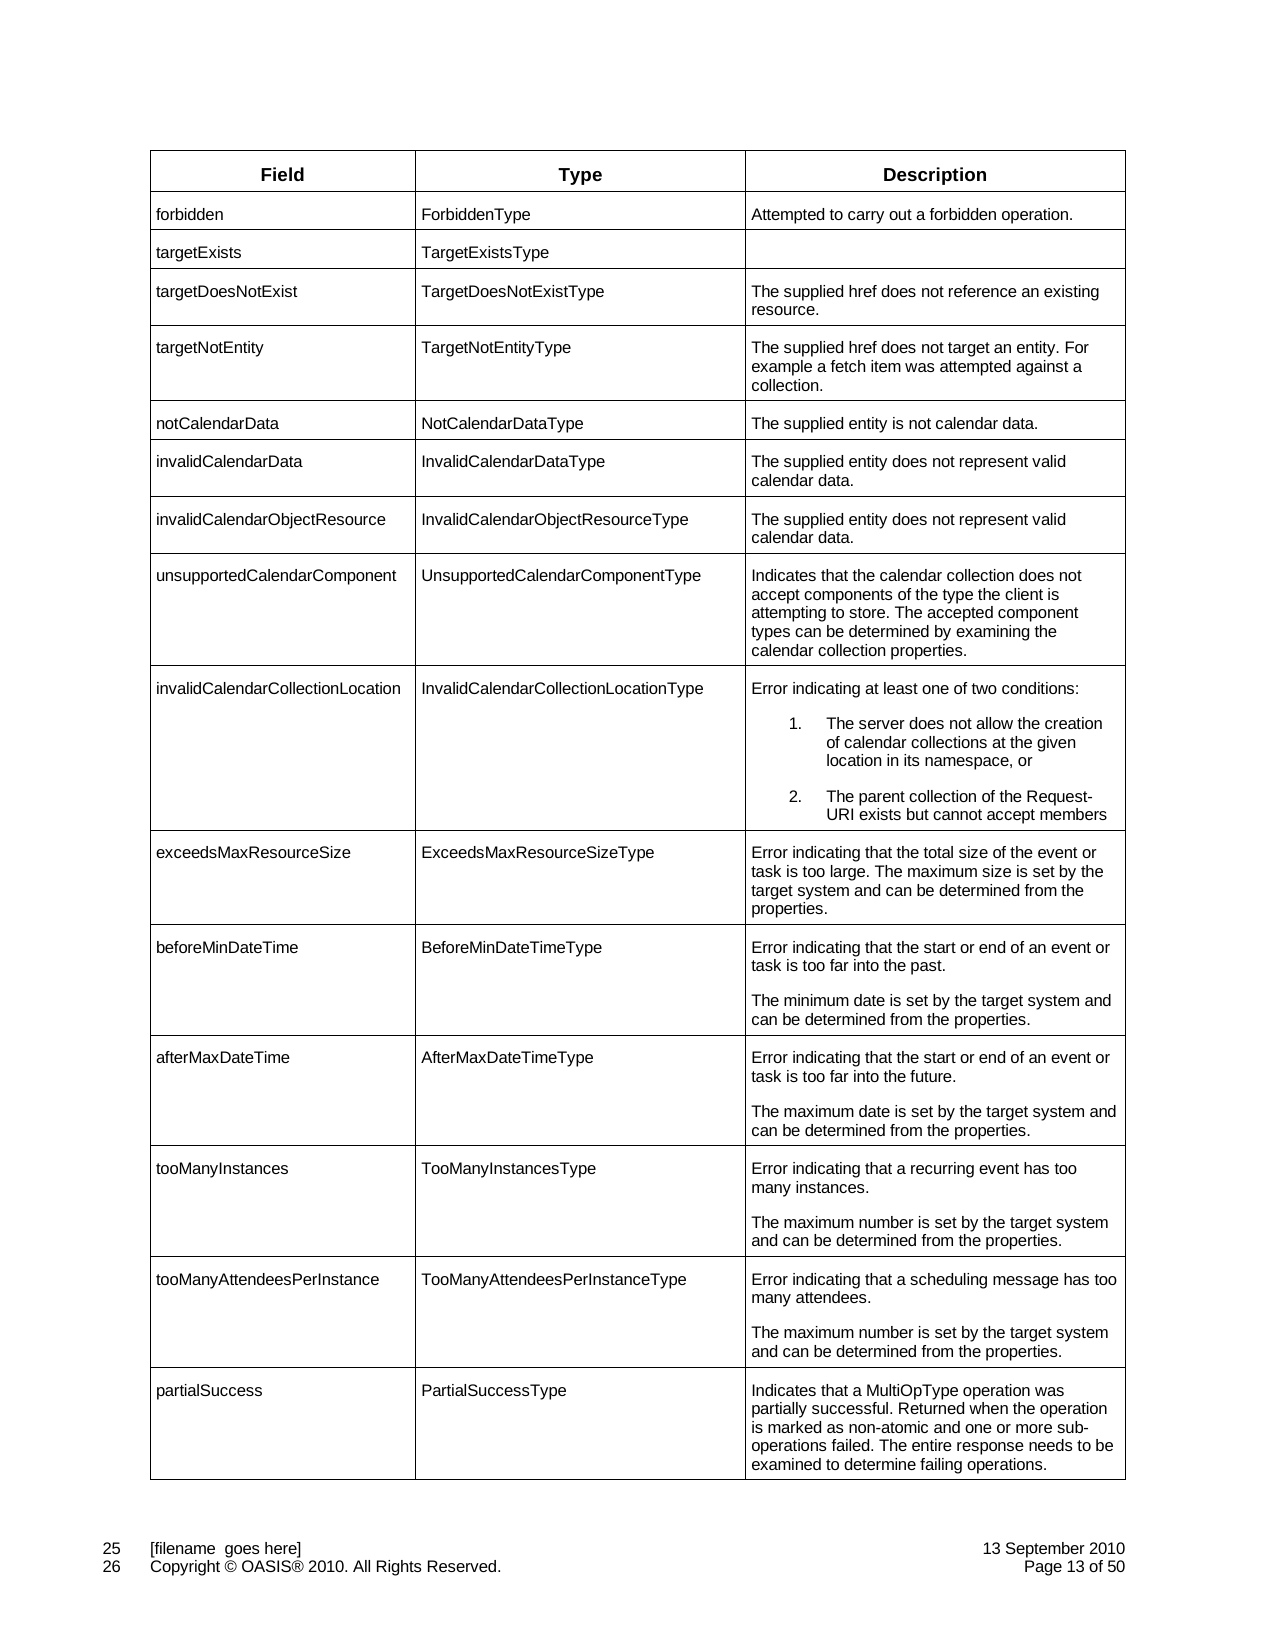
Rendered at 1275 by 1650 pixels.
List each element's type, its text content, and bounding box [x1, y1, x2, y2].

table_cell The supplied entity does not represent valid calendar data. [746, 497, 1125, 553]
table_cell InvalidCalendarDataType [416, 440, 745, 496]
table_cell targetNotEntity [151, 326, 415, 400]
table_cell invalidCalendarData [151, 440, 415, 496]
table_cell forbidden [151, 192, 415, 229]
table_cell targetExists [151, 230, 415, 268]
table_cell NotCalendarDataType [416, 401, 745, 439]
table_cell partialSuccess [151, 1368, 415, 1479]
table_cell TooManyAttendeesPerInstanceType [416, 1257, 745, 1367]
table_cell TargetNotEntityType [416, 326, 745, 400]
table_cell InvalidCalendarCollectionLocationType [416, 666, 745, 830]
table_cell Error indicating at least one of two conditions: The server does not allow the creation of calendar collections at the given location in its namespace, or The parent collection of the Request-URI exists but cannot accept members [746, 666, 1125, 830]
table_cell UnsupportedCalendarComponentType [416, 554, 745, 665]
table_header Field [151, 151, 415, 191]
table_header Type [416, 151, 745, 191]
table_cell TooManyInstancesType [416, 1146, 745, 1256]
table_cell BeforeMinDateTimeType [416, 925, 745, 1035]
table_cell TargetDoesNotExistType [416, 269, 745, 325]
table_cell notCalendarData [151, 401, 415, 439]
table_cell [746, 230, 1125, 268]
table_header Description [746, 151, 1125, 191]
table_cell The supplied href does not reference an existing resource. [746, 269, 1125, 325]
table_cell AfterMaxDateTimeType [416, 1036, 745, 1145]
table_cell The supplied entity does not represent valid calendar data. [746, 440, 1125, 496]
table_cell ExceedsMaxResourceSizeType [416, 831, 745, 924]
table_cell PartialSuccessType [416, 1368, 745, 1479]
table_cell InvalidCalendarObjectResourceType [416, 497, 745, 553]
table_cell Error indicating that the start or end of an event or task is too far into the past. The minimum date is set by the target system and can be determined from the properties. [746, 925, 1125, 1035]
table_cell Error indicating that the total size of the event or task is too large. The maximum size is set by the target system and can be determined from the properties. [746, 831, 1125, 924]
table_cell TargetExistsType [416, 230, 745, 268]
table_cell The supplied entity is not calendar data. [746, 401, 1125, 439]
table_cell exceedsMaxResourceSize [151, 831, 415, 924]
table_cell The supplied href does not target an entity. For example a fetch item was attempted against a collection. [746, 326, 1125, 400]
table_cell invalidCalendarObjectResource [151, 497, 415, 553]
table_cell Error indicating that a scheduling message has too many attendees. The maximum number is set by the target system and can be determined from the properties. [746, 1257, 1125, 1367]
table_cell invalidCalendarCollectionLocation [151, 666, 415, 830]
table_cell Attempted to carry out a forbidden operation. [746, 192, 1125, 229]
table_cell targetDoesNotExist [151, 269, 415, 325]
table_cell Indicates that the calendar collection does not accept components of the type the client is attempting to store. The accepted component types can be determined by examining the calendar collection properties. [746, 554, 1125, 665]
table_cell afterMaxDateTime [151, 1036, 415, 1145]
table_cell tooManyInstances [151, 1146, 415, 1256]
table_cell Error indicating that a recurring event has too many instances. The maximum number is set by the target system and can be determined from the properties. [746, 1146, 1125, 1256]
table_cell tooManyAttendeesPerInstance [151, 1257, 415, 1367]
table_cell ForbiddenType [416, 192, 745, 229]
table_cell Error indicating that the start or end of an event or task is too far into the future. The maximum date is set by the target system and can be determined from the properties. [746, 1036, 1125, 1145]
table_cell beforeMinDateTime [151, 925, 415, 1035]
table_cell Indicates that a MultiOpType operation was partially successful. Returned when the operation is marked as non-atomic and one or more sub-operations failed. The entire response needs to be examined to determine failing operations. [746, 1368, 1125, 1479]
table_cell unsupportedCalendarComponent [151, 554, 415, 665]
